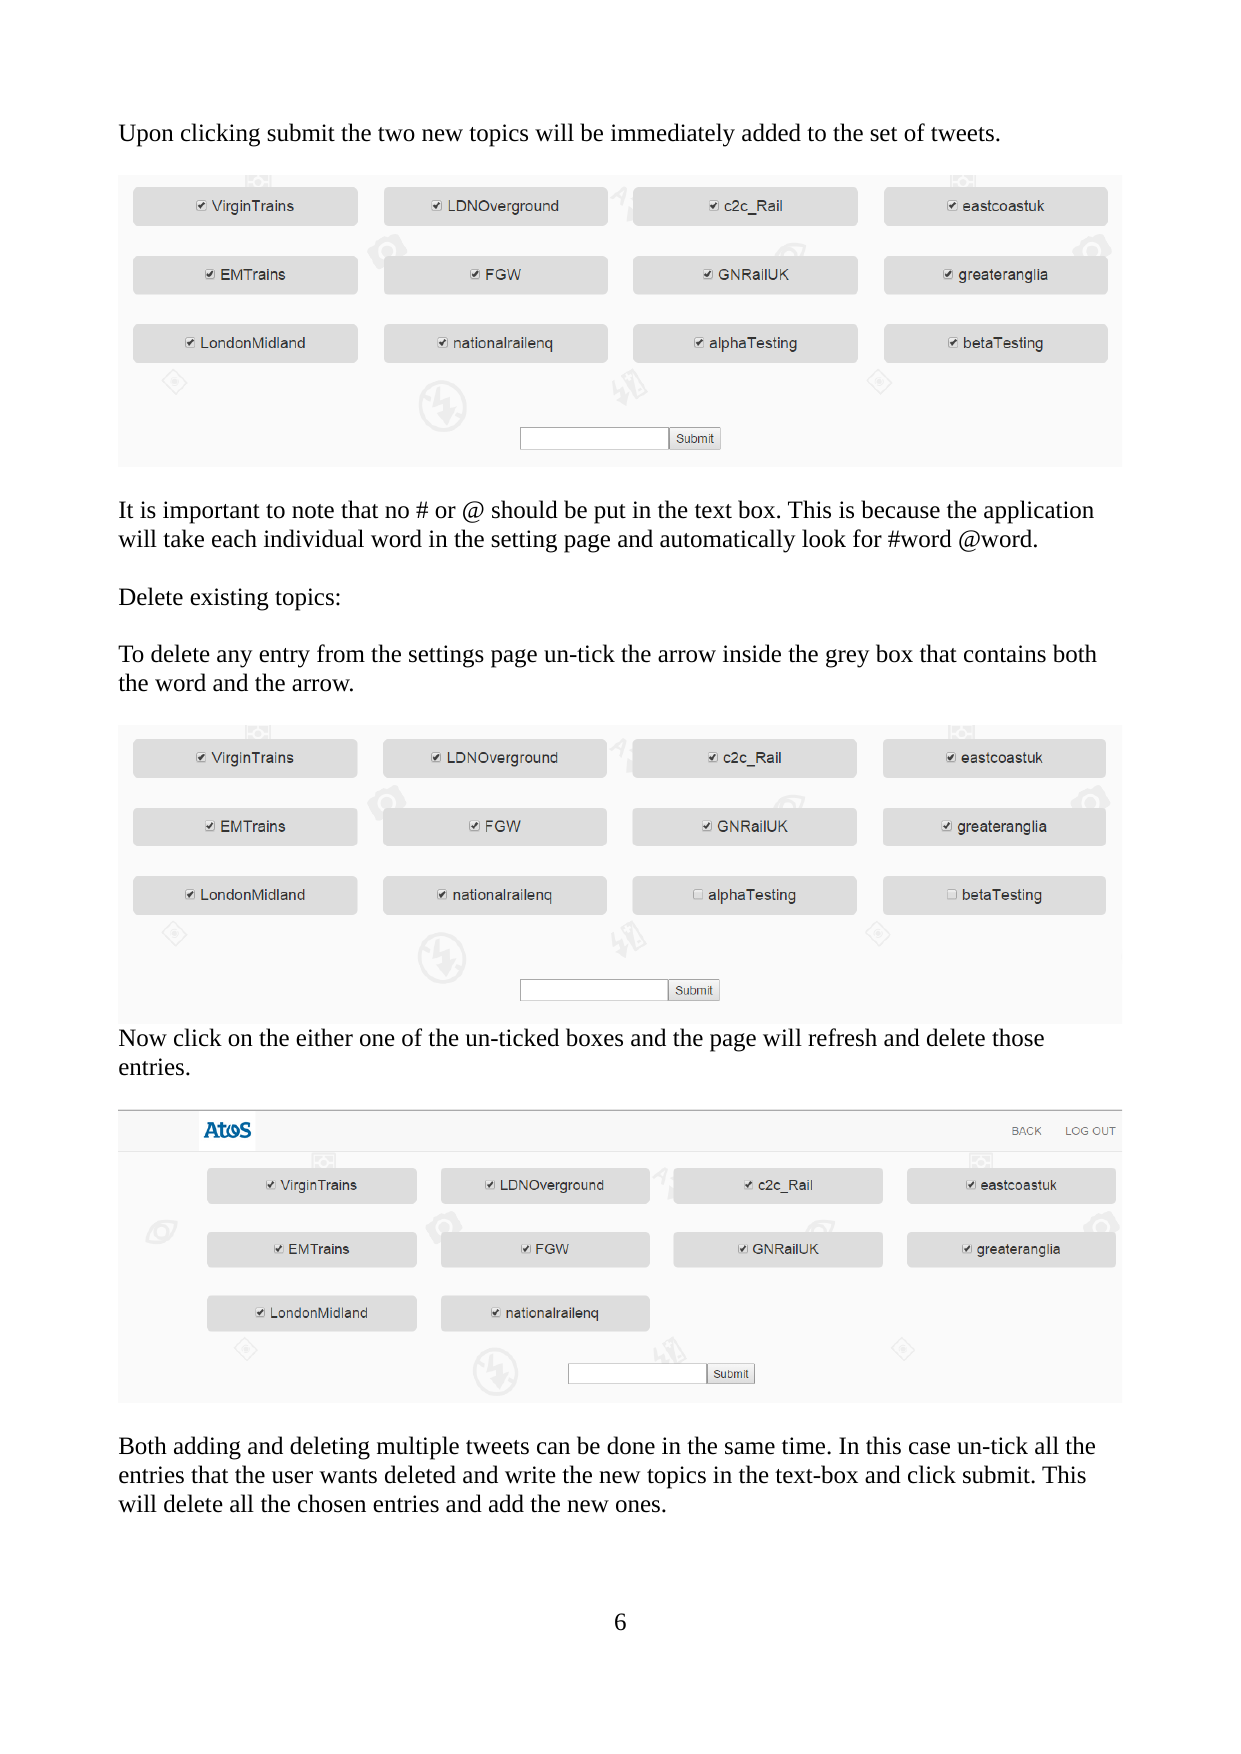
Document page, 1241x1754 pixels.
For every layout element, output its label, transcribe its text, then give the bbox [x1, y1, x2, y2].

text It is important to note that no # or @ should be put in the text box. This is because the application will take each individual word in the setting page and automatically look for #word @word. [118, 467, 1122, 553]
picture [118, 175, 1123, 467]
text Delete existing topics: [118, 582, 1122, 611]
text Upon clicking submit the two new topics will be immediately added to the set of tweets. [118, 118, 1122, 147]
text Both adding and deleting multiple tweets can be done in the same time. In this case un-tick all the entries that the user wants deleted and write the new topics in the text-box and click submit. This will delete all the chosen entries and add the new ones. [118, 1431, 1122, 1518]
picture [118, 1109, 1123, 1403]
text To delete any entry from the settings page un-tick the arrow inside the grey box that contains both the word and the arrow. [118, 639, 1122, 697]
text Now click on the either one of the un-ticked boxes and the page will refresh and delete those entries. [118, 1024, 1122, 1081]
picture [118, 725, 1123, 1024]
